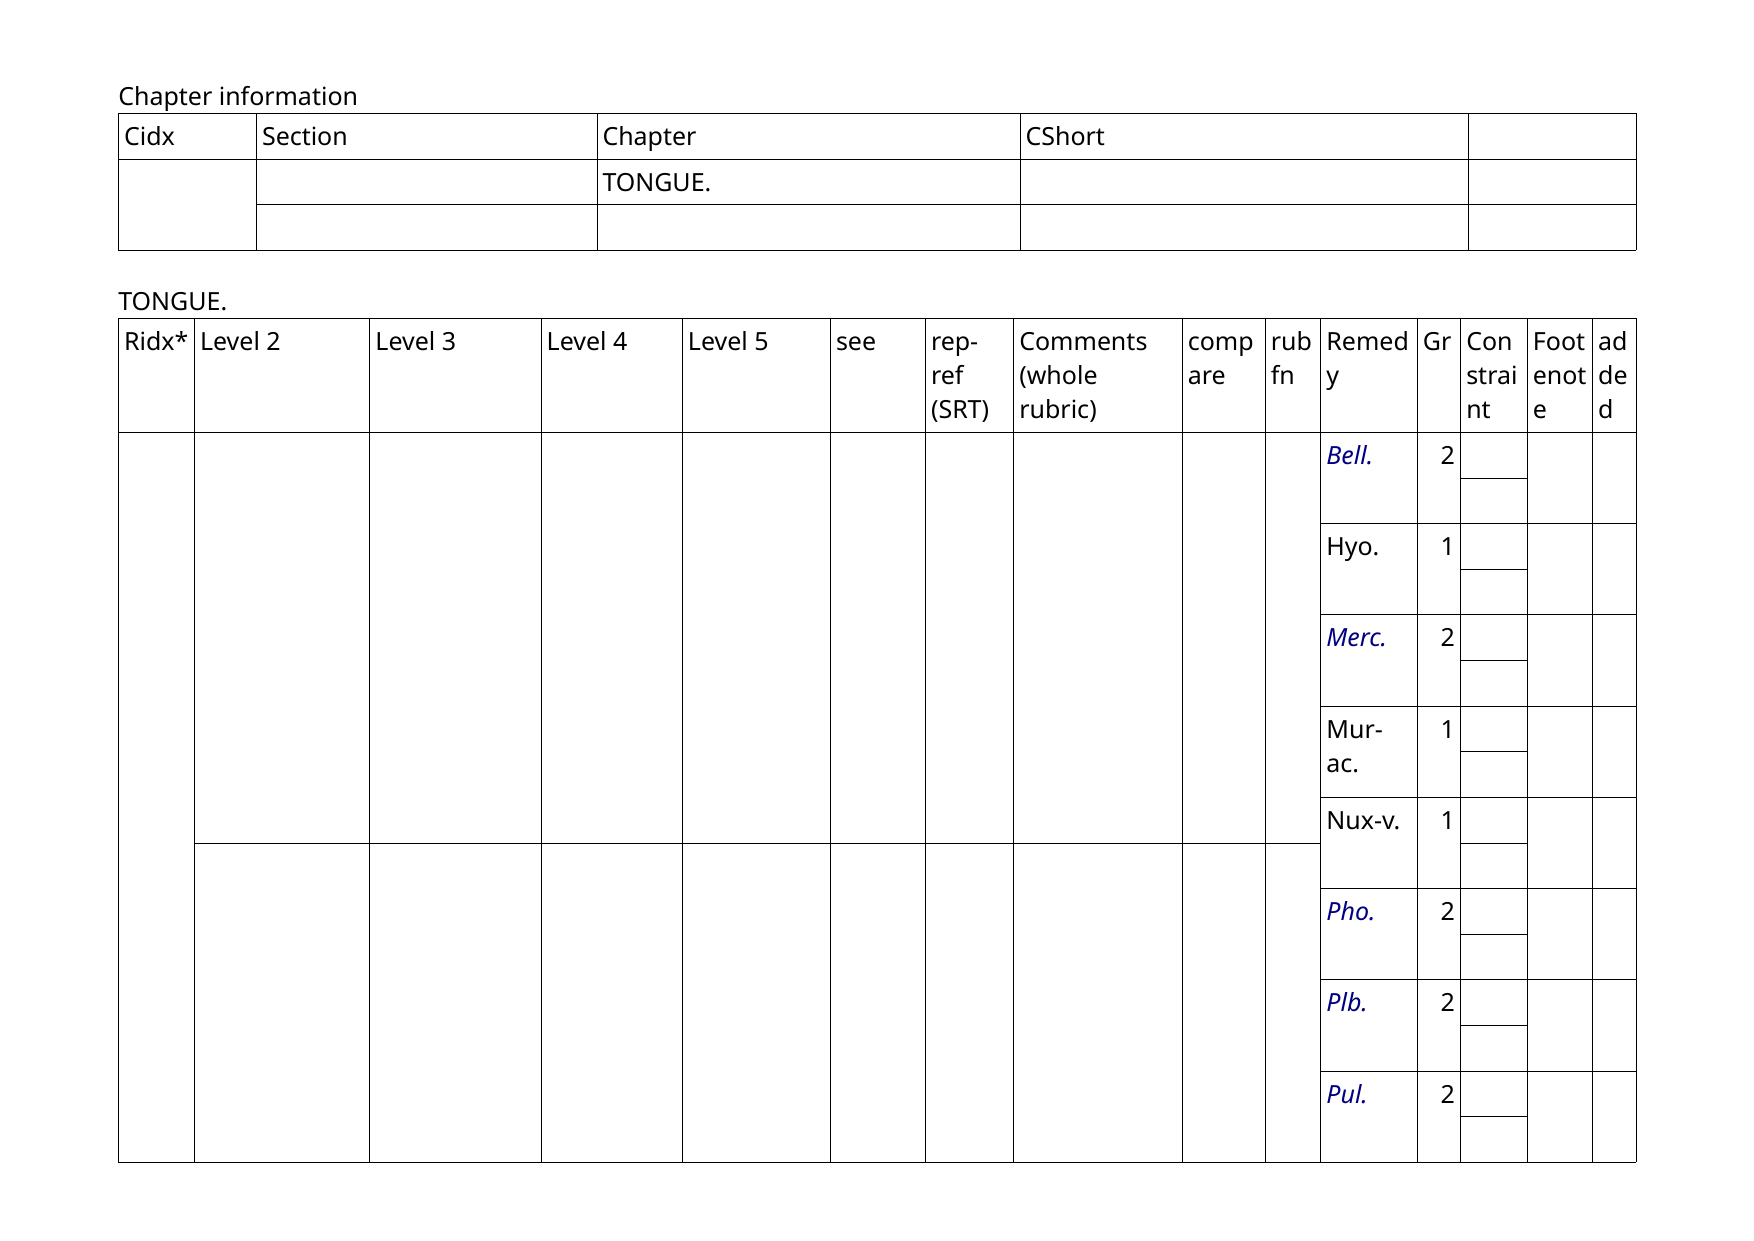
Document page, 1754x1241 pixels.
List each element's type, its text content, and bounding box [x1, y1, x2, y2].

table_header Cidx [119, 114, 256, 158]
table_cell [370, 433, 541, 842]
table_cell [1461, 479, 1527, 523]
table_cell [1593, 433, 1636, 523]
table_cell [195, 844, 369, 1162]
table_cell [1461, 1072, 1527, 1116]
table_header rep-ref (SRT) [926, 319, 1013, 432]
table_header Level 2 [195, 319, 369, 432]
table_cell [1461, 1117, 1527, 1162]
table_cell 2 [1418, 1072, 1460, 1162]
table_cell [1461, 524, 1527, 569]
table_cell 1 [1418, 798, 1460, 888]
table_cell [1528, 615, 1592, 706]
table_cell [1461, 798, 1527, 842]
table_cell 2 [1418, 980, 1460, 1071]
table_cell 1 [1418, 707, 1460, 797]
text TONGUE. [118, 284, 1636, 318]
table_cell [1469, 160, 1636, 204]
table_cell [1593, 707, 1636, 797]
table_cell [1461, 615, 1527, 660]
table_cell [926, 433, 1013, 842]
table_cell [1469, 205, 1636, 250]
table_cell [1461, 752, 1527, 797]
text Chapter information [118, 79, 1636, 113]
table_cell Merc. [1321, 615, 1417, 706]
table_cell [1528, 524, 1592, 614]
table_cell [1593, 798, 1636, 888]
table_cell [1266, 433, 1320, 842]
table_cell 2 [1418, 433, 1460, 523]
table_header Footenote [1528, 319, 1592, 432]
table_cell [926, 844, 1013, 1162]
table_cell 1 [1418, 524, 1460, 614]
table_header Remedy [1321, 319, 1417, 432]
table_cell [257, 205, 597, 250]
table_header compare [1183, 319, 1265, 432]
table_cell [1461, 661, 1527, 706]
table_header added [1593, 319, 1636, 432]
table_cell [542, 844, 682, 1162]
table_cell [1014, 433, 1182, 842]
table_header see [831, 319, 925, 432]
table_cell [1593, 1072, 1636, 1162]
table_cell [1461, 844, 1527, 888]
table_header Section [257, 114, 597, 158]
table_cell Nux-v. [1321, 798, 1417, 888]
table_header Gr [1418, 319, 1460, 432]
table_cell [831, 844, 925, 1162]
table_cell TONGUE. [598, 160, 1020, 204]
table_cell [598, 205, 1020, 250]
table_header Comments (whole rubric) [1014, 319, 1182, 432]
table_header Level 5 [683, 319, 830, 432]
table_cell Mur-ac. [1321, 707, 1417, 797]
table_cell [195, 433, 369, 842]
table_header Ridx* [119, 319, 194, 432]
table_cell [1461, 570, 1527, 614]
table_header Level 4 [542, 319, 682, 432]
table_cell [257, 160, 597, 204]
table_cell 2 [1418, 889, 1460, 979]
table_cell [1183, 433, 1265, 842]
table_cell [1528, 1072, 1592, 1162]
table_cell [1528, 798, 1592, 888]
table_cell [1266, 844, 1320, 1162]
table_cell [542, 433, 682, 842]
table_cell [1593, 524, 1636, 614]
table_cell [1593, 889, 1636, 979]
table_cell Hyo. [1321, 524, 1417, 614]
table_cell [1461, 707, 1527, 751]
table_cell [1593, 980, 1636, 1071]
table_cell [1528, 433, 1592, 523]
table_cell [683, 433, 830, 842]
table_cell [1461, 433, 1527, 477]
table_cell [1593, 615, 1636, 706]
table_cell [1021, 205, 1468, 250]
table_cell Pul. [1321, 1072, 1417, 1162]
table_cell [119, 433, 194, 1162]
table_cell [683, 844, 830, 1162]
table_cell [1461, 935, 1527, 979]
table_cell [1014, 844, 1182, 1162]
table_cell [1528, 980, 1592, 1071]
table_header [1469, 114, 1636, 158]
table_cell Pho. [1321, 889, 1417, 979]
table_cell [370, 844, 541, 1162]
table_cell 2 [1418, 615, 1460, 706]
table_cell [831, 433, 925, 842]
table_cell [1183, 844, 1265, 1162]
table_header Constraint [1461, 319, 1527, 432]
table_header Level 3 [370, 319, 541, 432]
table_cell Plb. [1321, 980, 1417, 1071]
table_cell [1528, 707, 1592, 797]
table_cell [1461, 1026, 1527, 1071]
table_header Chapter [598, 114, 1020, 158]
table_cell [1461, 889, 1527, 934]
table_cell [1461, 980, 1527, 1025]
table_cell [1528, 889, 1592, 979]
table_cell Bell. [1321, 433, 1417, 523]
table_header rub fn [1266, 319, 1320, 432]
table_cell [119, 160, 256, 250]
table_cell [1021, 160, 1468, 204]
table_header CShort [1021, 114, 1468, 158]
